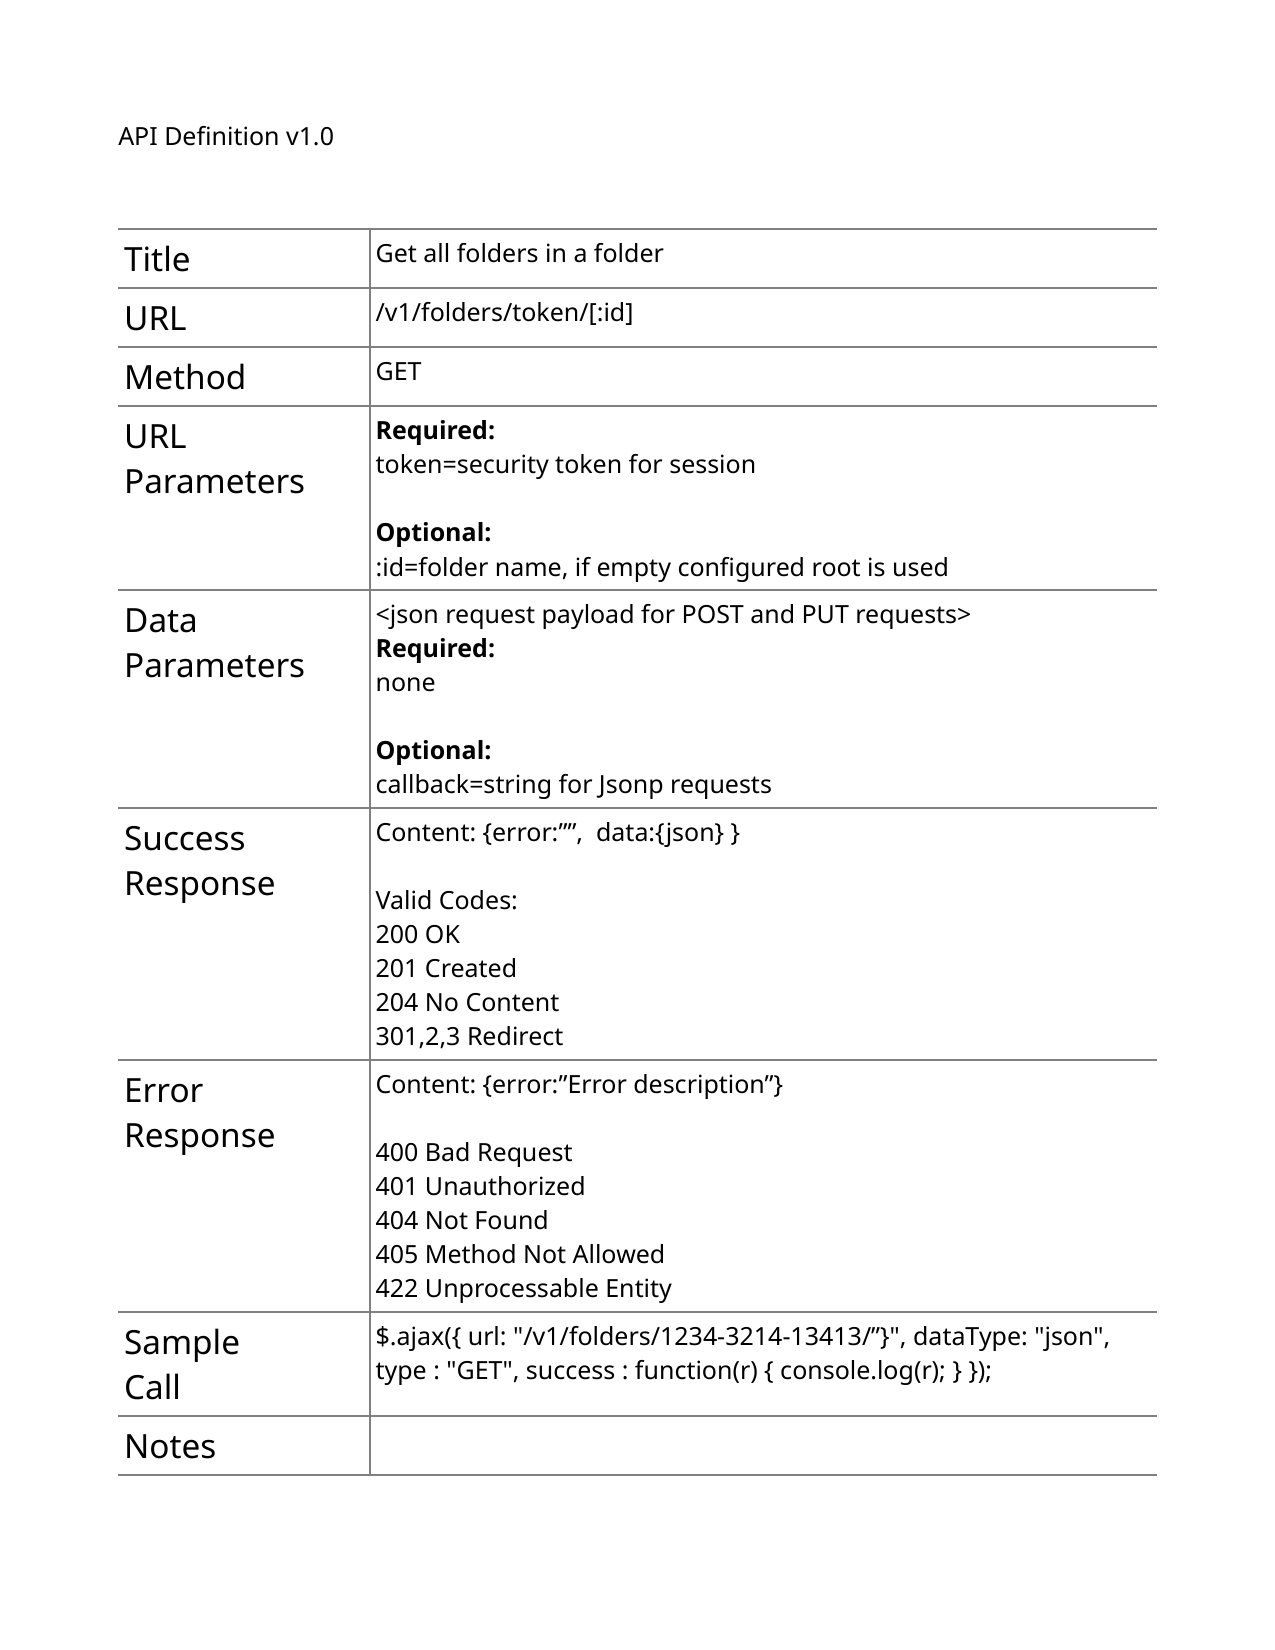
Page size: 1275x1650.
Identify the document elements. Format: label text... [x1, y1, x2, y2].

table_cell Method [118, 348, 369, 405]
table_cell Data Parameters [118, 591, 369, 807]
table_cell [371, 1417, 1157, 1474]
table_cell URL [118, 289, 369, 346]
table_cell Error Response [118, 1061, 369, 1311]
table_cell /v1/folders/token/[:id] [371, 289, 1157, 346]
table_header Title [118, 230, 369, 287]
table_cell Notes [118, 1417, 369, 1474]
table_cell Content: {error:”Error description”} 400 Bad Request 401 Unauthorized 404 Not Found 405 Method Not Allowed 422 Unprocessable Entity [371, 1061, 1157, 1311]
table_cell Sample Call [118, 1313, 369, 1415]
table_header Get all folders in a folder [371, 230, 1157, 287]
table_cell GET [371, 348, 1157, 405]
table_cell <json request payload for POST and PUT requests> Required: none Optional: callback=string for Jsonp requests [371, 591, 1157, 807]
table_cell Required: token=security token for session Optional: :id=folder name, if empty configured root is used [371, 407, 1157, 589]
table_cell URL Parameters [118, 407, 369, 589]
table_cell $.ajax({ url: "/v1/folders/1234-3214-13413/”}", dataType: "json", type : "GET", success : function(r) { console.log(r); } }); [371, 1313, 1157, 1415]
table_cell Success Response [118, 809, 369, 1059]
table_cell Content: {error:””, data:{json} } Valid Codes: 200 OK 201 Created 204 No Content 301,2,3 Redirect [371, 809, 1157, 1059]
